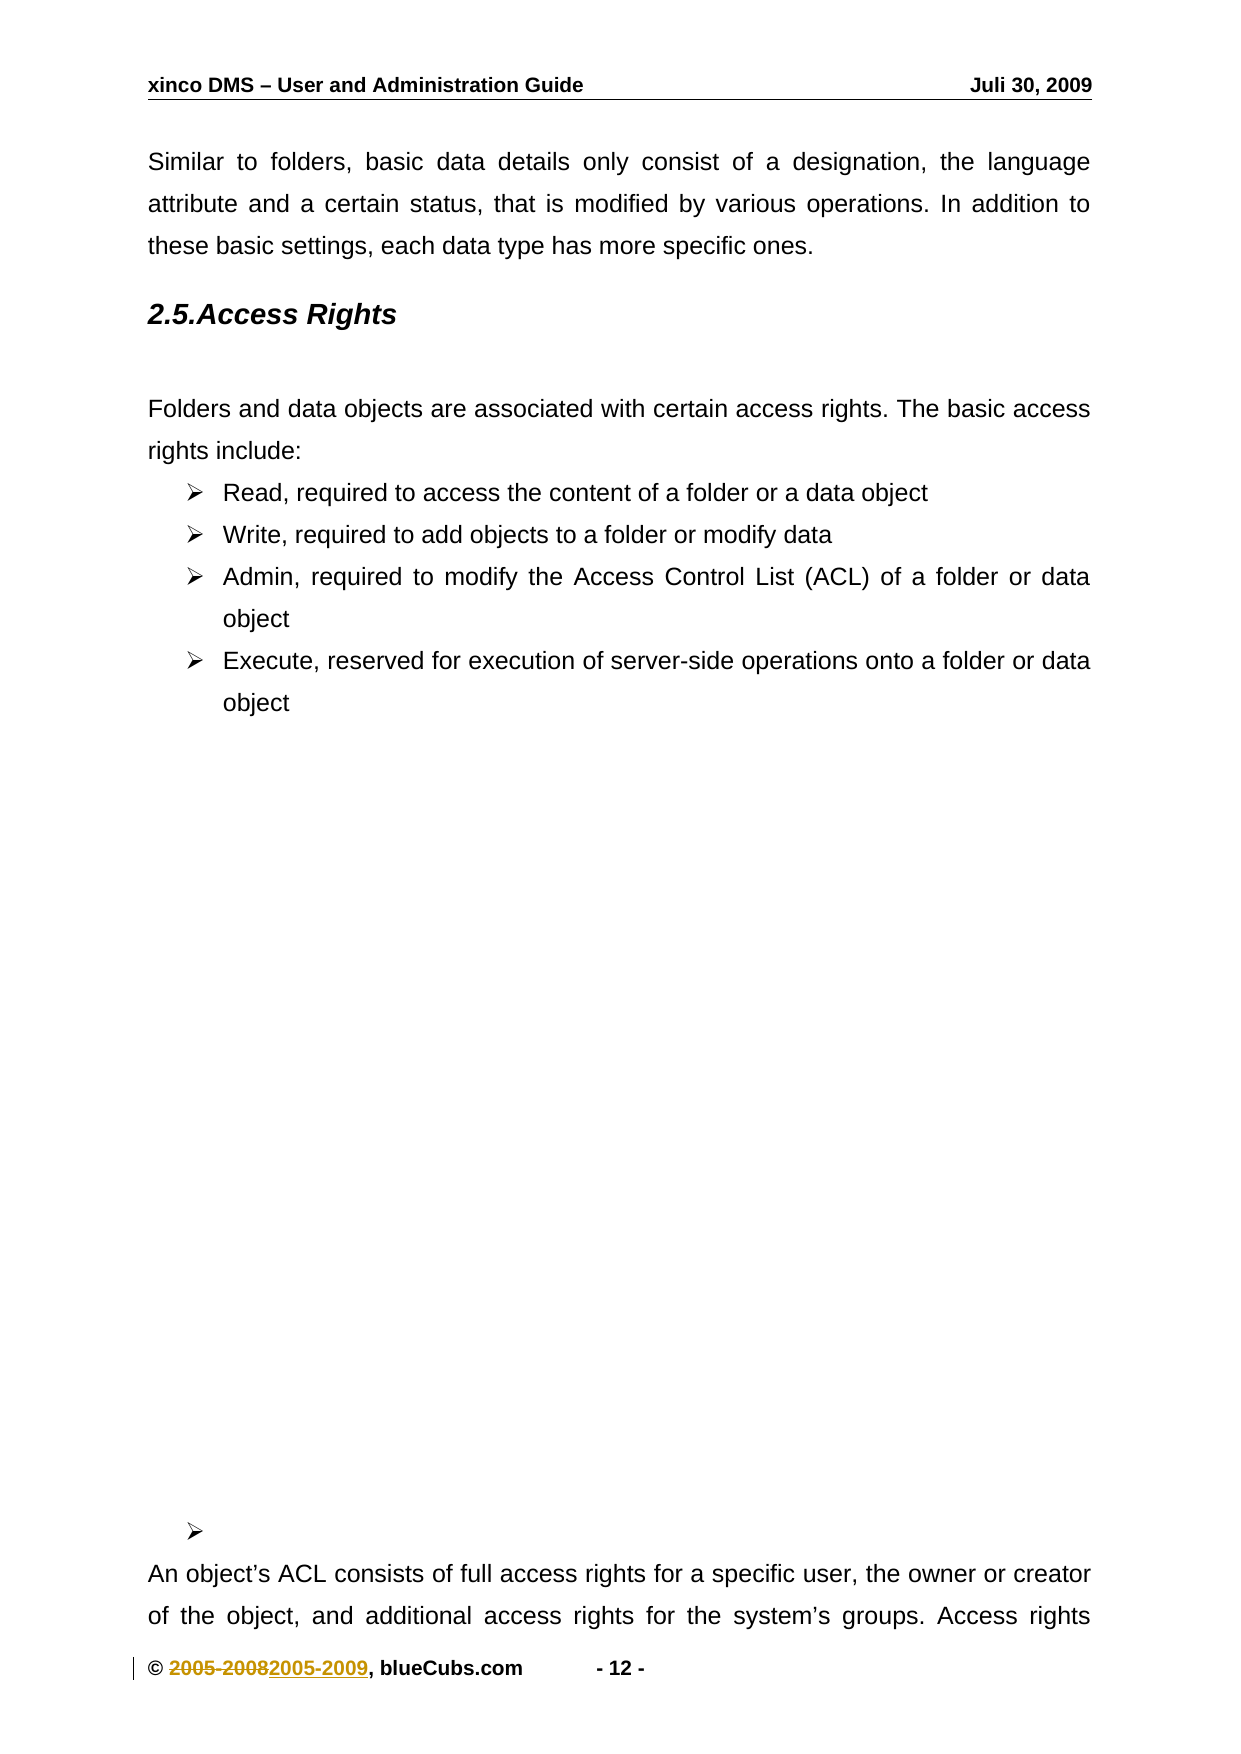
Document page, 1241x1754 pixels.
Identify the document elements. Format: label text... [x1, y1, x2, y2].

text Similar to folders, basic data details only consist of a designation, the language attribute and a certain status, that is modified by various operations. In addition to these basic settings, each data type has more specific ones. [148, 148, 1092, 259]
text An object’s ACL consists of full access rights for a specific user, the owner or creator of the object, and additional access rights for the system’s groups. Access rights [148, 1560, 1092, 1630]
list Admin, required to modify the Access Control List (ACL) of a folder or data object [185, 563, 1092, 633]
list Write, required to add objects to a folder or modify data [185, 521, 1092, 549]
text Folders and data objects are associated with certain access rights. The basic access rights include: [148, 395, 1092, 465]
subtitle Access Rights [148, 298, 1092, 331]
list Execute, reserved for execution of server-side operations onto a folder or data object [185, 647, 1092, 717]
list Read, required to access the content of a folder or a data object [185, 479, 1092, 507]
